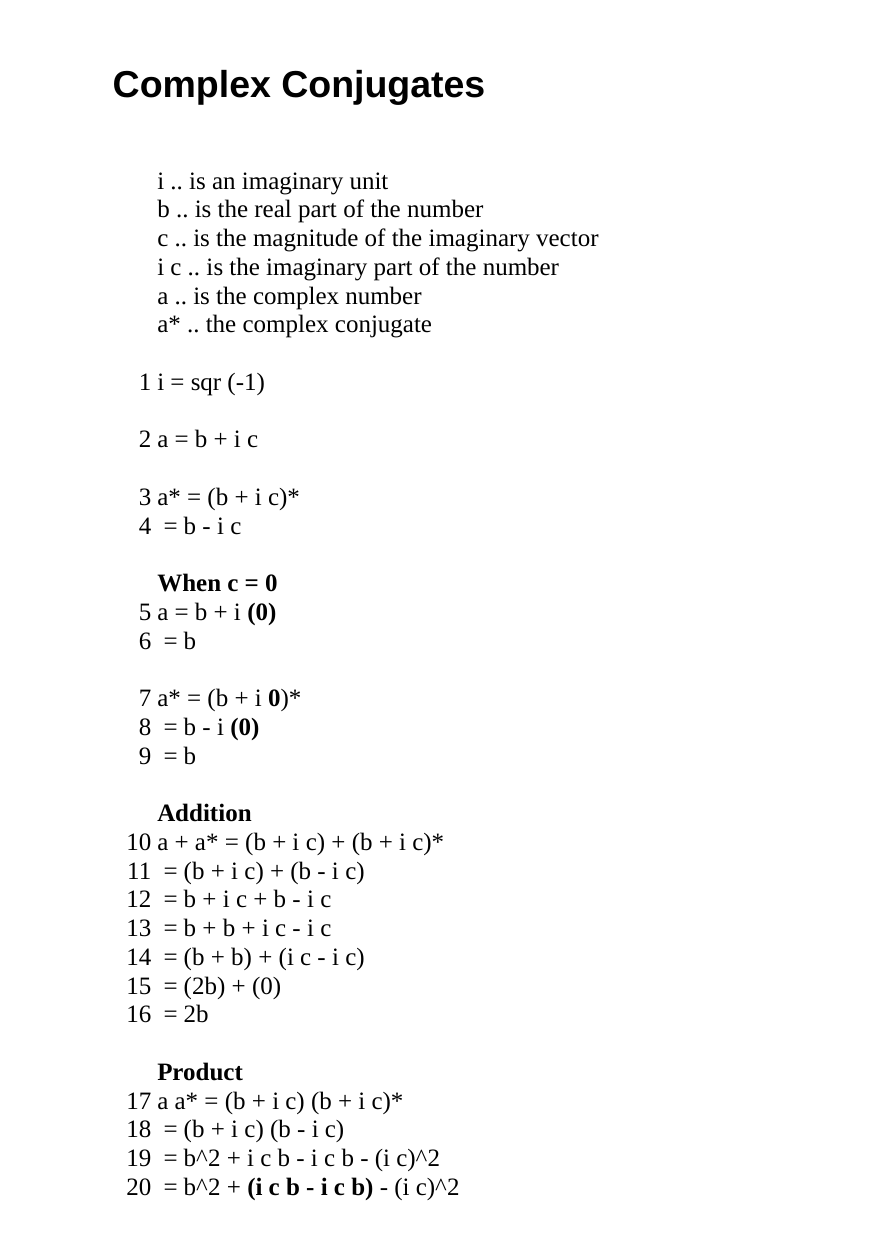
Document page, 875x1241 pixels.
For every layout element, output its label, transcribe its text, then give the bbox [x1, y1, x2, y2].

table_cell [154, 453, 793, 482]
table_cell [154, 770, 793, 798]
table_cell c .. is the magnitude of the imaginary vector [154, 223, 793, 252]
table_cell = b - i c [154, 511, 793, 539]
table_cell 16 [109, 1000, 154, 1028]
table_cell 6 [109, 626, 154, 654]
table_cell 4 [109, 511, 154, 539]
table_cell [109, 252, 154, 281]
table_cell a .. is the complex number [154, 281, 793, 309]
table_cell [154, 396, 793, 424]
table_cell [154, 655, 793, 683]
table_cell [109, 453, 154, 482]
table_cell 1 [109, 367, 154, 396]
table_cell 7 [109, 683, 154, 712]
table_cell 10 [109, 827, 154, 856]
table_cell a* .. the complex conjugate [154, 310, 793, 338]
table_cell [109, 223, 154, 252]
table_cell = b + i c + b - i c [154, 885, 793, 913]
table_header i .. is an imaginary unit [154, 166, 793, 194]
table_cell [109, 798, 154, 827]
table_cell = b + b + i c - i c [154, 913, 793, 942]
subtitle Complex Conjugates [112, 62, 799, 106]
table_cell [154, 540, 793, 568]
table_cell = b - i (0) [154, 712, 793, 741]
table_cell 17 [109, 1086, 154, 1114]
table_cell [109, 568, 154, 597]
table_cell a = b + i (0) [154, 597, 793, 626]
table_cell When c = 0 [154, 568, 793, 597]
table_cell i c .. is the imaginary part of the number [154, 252, 793, 281]
table_cell [109, 281, 154, 309]
table_cell [109, 540, 154, 568]
table_cell Addition [154, 798, 793, 827]
table_cell 9 [109, 741, 154, 769]
table_cell [109, 1028, 154, 1057]
table_cell = (b + i c) + (b - i c) [154, 856, 793, 884]
table_cell = b [154, 741, 793, 769]
table_cell 2 [109, 425, 154, 453]
table_cell a a* = (b + i c) (b + i c)* [154, 1086, 793, 1114]
table_cell Product [154, 1057, 793, 1086]
table_cell i = sqr (-1) [154, 367, 793, 396]
table_cell = (b + i c) (b - i c) [154, 1115, 793, 1143]
table_cell = b [154, 626, 793, 654]
table_cell = (b + b) + (i c - i c) [154, 942, 793, 971]
table_cell [109, 655, 154, 683]
table_cell = b^2 + i c b - i c b - (i c)^2 [154, 1143, 793, 1172]
table_cell 12 [109, 885, 154, 913]
table_cell a* = (b + i c)* [154, 482, 793, 511]
table_cell [154, 1028, 793, 1057]
table_cell [154, 338, 793, 367]
table_cell a* = (b + i 0)* [154, 683, 793, 712]
table_header [109, 166, 154, 194]
table_cell [109, 396, 154, 424]
table_cell 14 [109, 942, 154, 971]
table_cell [109, 310, 154, 338]
table_cell 19 [109, 1143, 154, 1172]
table_cell 3 [109, 482, 154, 511]
table_cell 8 [109, 712, 154, 741]
table_cell a + a* = (b + i c) + (b + i c)* [154, 827, 793, 856]
table_cell 13 [109, 913, 154, 942]
table_cell = b^2 + (i c b - i c b) - (i c)^2 [154, 1172, 793, 1201]
table_cell b .. is the real part of the number [154, 195, 793, 223]
table_cell a = b + i c [154, 425, 793, 453]
table_cell [109, 1057, 154, 1086]
table_cell 5 [109, 597, 154, 626]
table_cell 15 [109, 971, 154, 999]
table_cell 18 [109, 1115, 154, 1143]
table_cell 11 [109, 856, 154, 884]
table_cell [109, 195, 154, 223]
table_cell = 2b [154, 1000, 793, 1028]
table_cell [109, 338, 154, 367]
table_cell 20 [109, 1172, 154, 1201]
table_cell = (2b) + (0) [154, 971, 793, 999]
table_cell [109, 770, 154, 798]
